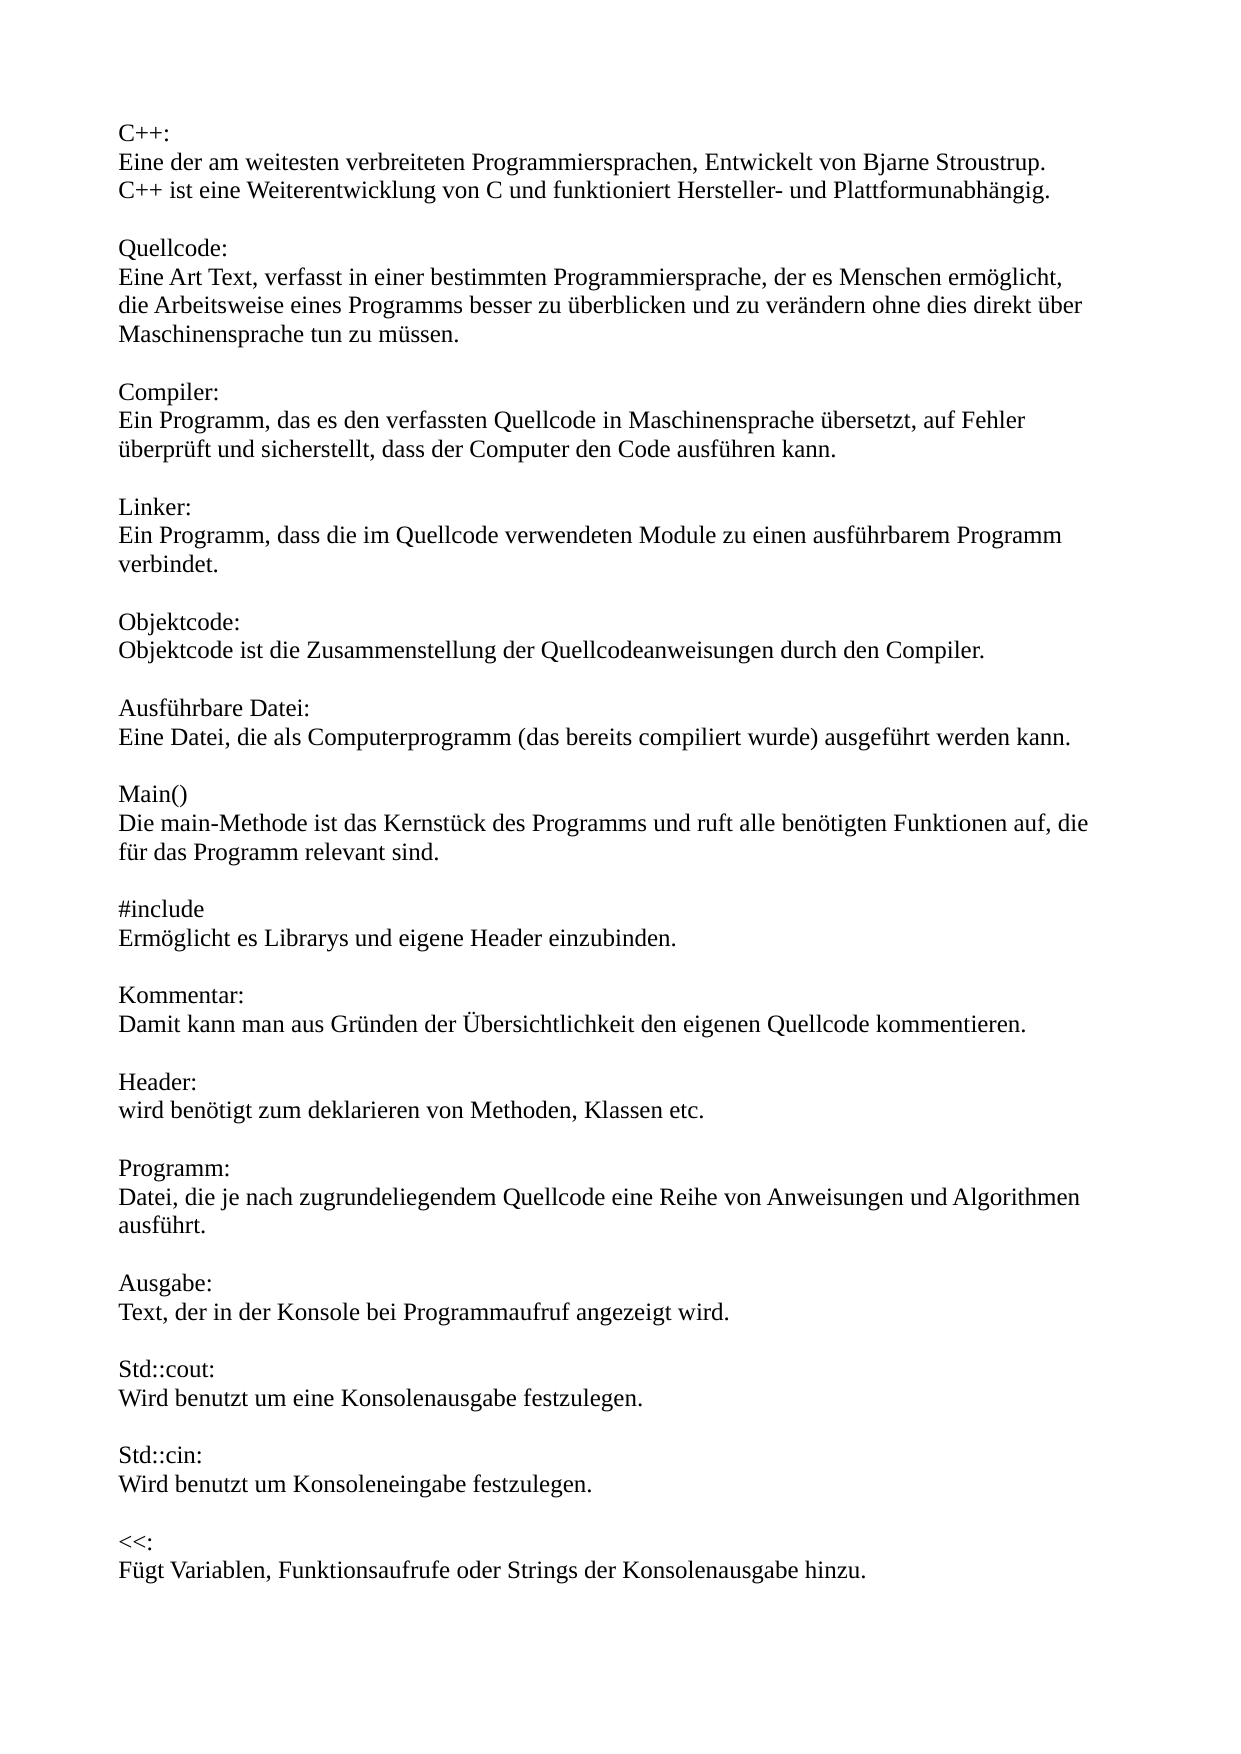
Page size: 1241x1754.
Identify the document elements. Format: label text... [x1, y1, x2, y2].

text Eine Art Text, verfasst in einer bestimmten Programmiersprache, der es Menschen ermöglicht, [118, 262, 1122, 291]
text Datei, die je nach zugrundeliegendem Quellcode eine Reihe von Anweisungen und Algorithmen ausführt. [118, 1182, 1122, 1239]
text Ausführbare Datei: [118, 693, 1122, 722]
text Wird benutzt um Konsoleneingabe festzulegen. [118, 1469, 1122, 1498]
text Objektcode ist die Zusammenstellung der Quellcodeanweisungen durch den Compiler. [118, 636, 1122, 664]
text C++: [118, 118, 1122, 147]
text wird benötigt zum deklarieren von Methoden, Klassen etc. [118, 1096, 1122, 1124]
text Kommentar: [118, 981, 1122, 1009]
text Text, der in der Konsole bei Programmaufruf angezeigt wird. [118, 1297, 1122, 1326]
text Quellcode: [118, 233, 1122, 262]
text Programm: [118, 1153, 1122, 1182]
text Die main-Methode ist das Kernstück des Programms und ruft alle benötigten Funktionen auf, die für das Programm relevant sind. [118, 808, 1122, 866]
text Std::cin: [118, 1441, 1122, 1469]
text Header: [118, 1067, 1122, 1096]
text Wird benutzt um eine Konsolenausgabe festzulegen. [118, 1383, 1122, 1412]
text Ein Programm, dass die im Quellcode verwendeten Module zu einen ausführbarem Programm verbindet. [118, 521, 1122, 578]
text <<: [118, 1527, 1122, 1556]
text Ausgabe: [118, 1268, 1122, 1297]
text Eine der am weitesten verbreiteten Programmiersprachen, Entwickelt von Bjarne Stroustrup. [118, 147, 1122, 176]
text #include [118, 894, 1122, 923]
text Eine Datei, die als Computerprogramm (das bereits compiliert wurde) ausgeführt werden kann. [118, 722, 1122, 751]
text Linker: [118, 492, 1122, 521]
text Compiler: [118, 377, 1122, 406]
text Main() [118, 779, 1122, 808]
text C++ ist eine Weiterentwicklung von C und funktioniert Hersteller- und Plattformunabhängig. [118, 176, 1122, 204]
text Ein Programm, das es den verfassten Quellcode in Maschinensprache übersetzt, auf Fehler überprüft und sicherstellt, dass der Computer den Code ausführen kann. [118, 406, 1122, 463]
text Objektcode: [118, 607, 1122, 636]
text Std::cout: [118, 1354, 1122, 1383]
text Damit kann man aus Gründen der Übersichtlichkeit den eigenen Quellcode kommentieren. [118, 1009, 1122, 1038]
text Fügt Variablen, Funktionsaufrufe oder Strings der Konsolenausgabe hinzu. [118, 1556, 1122, 1584]
text Ermöglicht es Librarys und eigene Header einzubinden. [118, 923, 1122, 952]
text die Arbeitsweise eines Programms besser zu überblicken und zu verändern ohne dies direkt über Maschinensprache tun zu müssen. [118, 291, 1122, 348]
